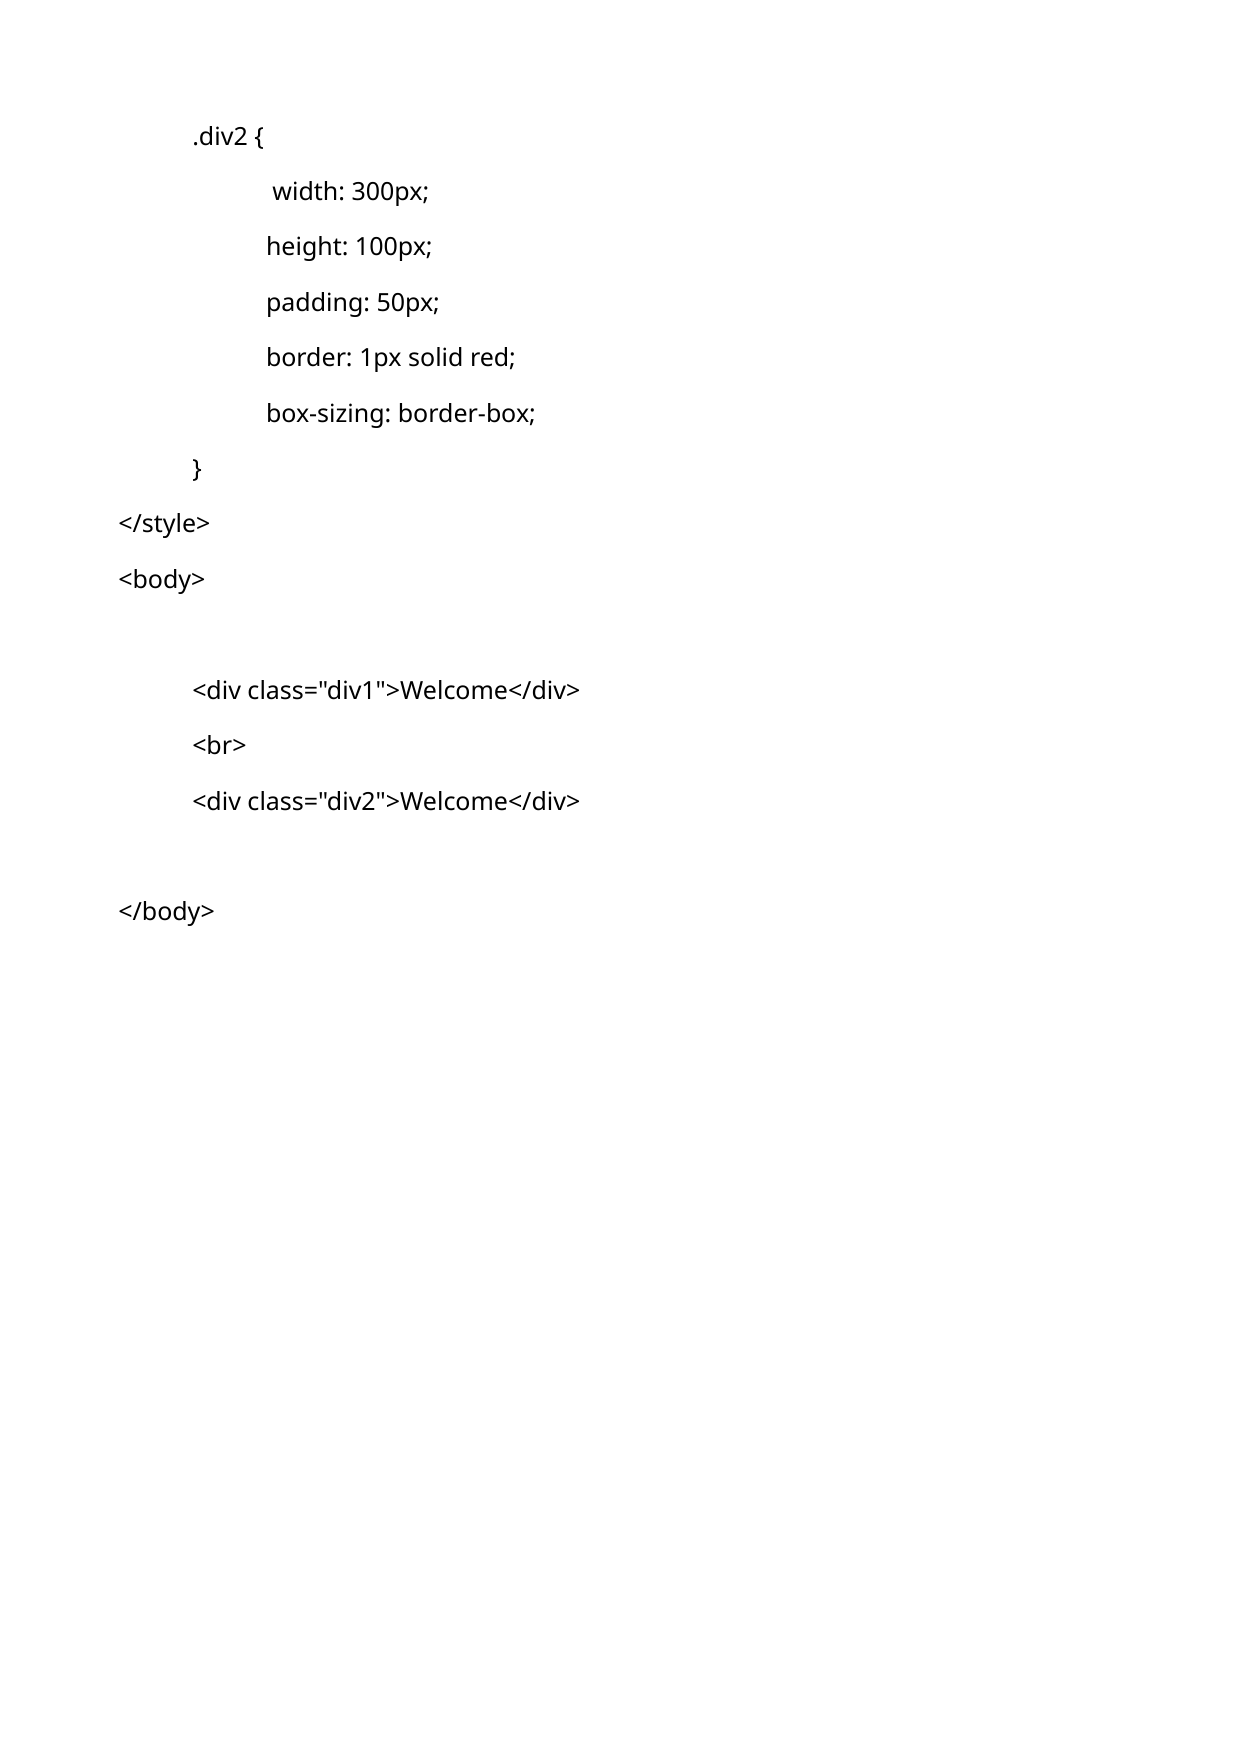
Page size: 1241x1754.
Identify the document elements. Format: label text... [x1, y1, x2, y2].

text padding: 50px; [118, 284, 1122, 318]
text <div class="div1">Welcome</div> [118, 672, 1122, 706]
text .div2 { [118, 118, 1122, 152]
text <div class="div2">Welcome</div> [118, 783, 1122, 817]
text border: 1px solid red; [118, 340, 1122, 374]
text <br> [118, 728, 1122, 762]
text </style> [118, 506, 1122, 540]
text width: 300px; [118, 173, 1122, 208]
text height: 100px; [118, 229, 1122, 263]
text box-sizing: border-box; [118, 395, 1122, 429]
text </body> [118, 894, 1122, 928]
text <body> [118, 561, 1122, 596]
text } [118, 451, 1122, 485]
